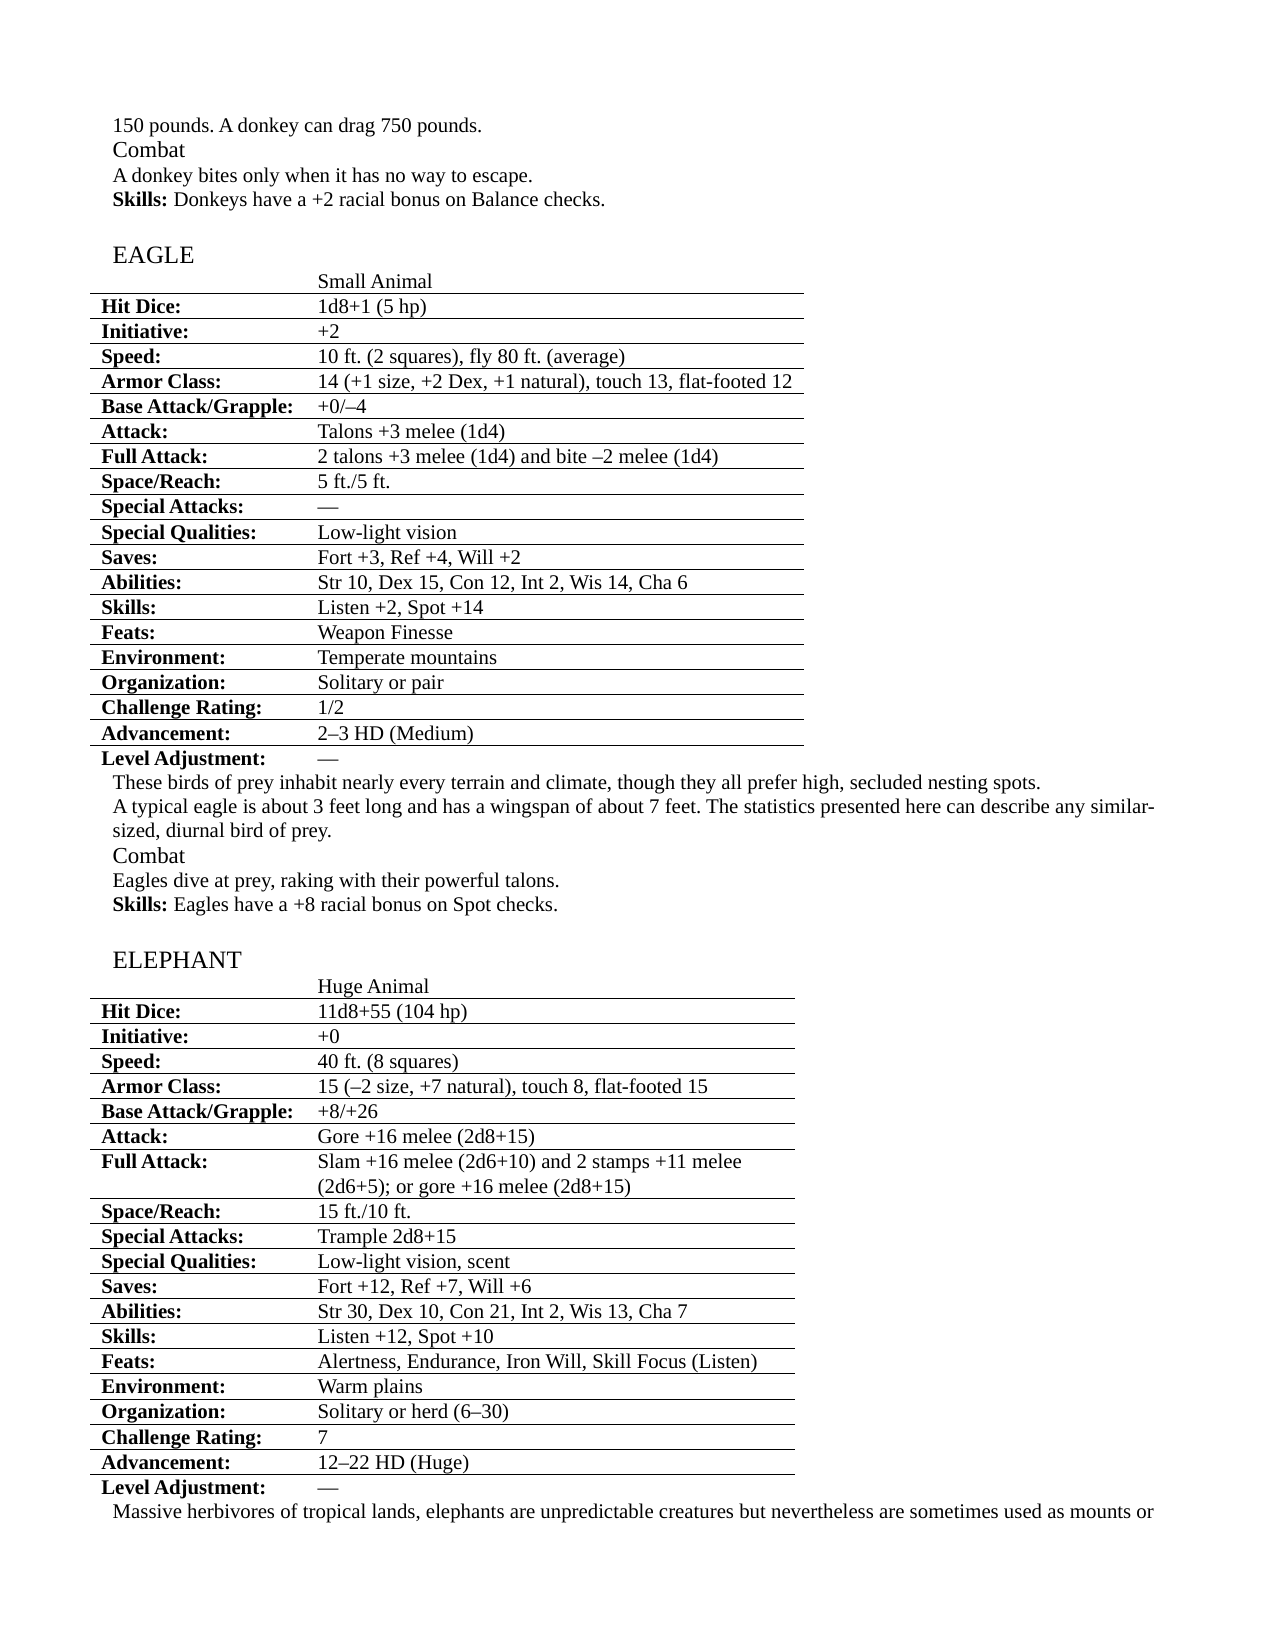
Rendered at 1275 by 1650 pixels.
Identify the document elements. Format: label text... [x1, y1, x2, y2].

table_cell Str 10, Dex 15, Con 12, Int 2, Wis 14, Cha 6 [306, 570, 804, 594]
table_cell Listen +2, Spot +14 [306, 595, 804, 619]
table_cell — [306, 495, 804, 518]
table_cell Warm plains [306, 1374, 795, 1398]
table_cell Hit Dice: [90, 999, 306, 1023]
table_cell Advancement: [90, 720, 306, 744]
table_cell Attack: [90, 1124, 306, 1148]
table_cell Talons +3 melee (1d4) [306, 419, 804, 443]
table_cell Fort +3, Ref +4, Will +2 [306, 545, 804, 569]
table_cell 12–22 HD (Huge) [306, 1450, 795, 1474]
table_cell +2 [306, 319, 804, 343]
table_cell Challenge Rating: [90, 1425, 306, 1449]
table_header [90, 974, 306, 998]
text Skills: Donkeys have a +2 racial bonus on Balance checks. [112, 187, 1162, 211]
text These birds of prey inhabit nearly every terrain and climate, though they all prefer high, secluded nesting spots. [112, 769, 1162, 794]
table_cell Special Qualities: [90, 1249, 306, 1273]
table_cell Str 30, Dex 10, Con 21, Int 2, Wis 13, Cha 7 [306, 1299, 795, 1323]
table_cell Full Attack: [90, 444, 306, 468]
table_cell Special Attacks: [90, 1224, 306, 1248]
table_cell Attack: [90, 419, 306, 443]
table_cell 2–3 HD (Medium) [306, 720, 804, 744]
table_cell Special Attacks: [90, 495, 306, 518]
table_cell Advancement: [90, 1450, 306, 1474]
table_cell — [306, 746, 804, 769]
text Massive herbivores of tropical lands, elephants are unpredictable creatures but nevertheless are sometimes used as mounts or [112, 1499, 1162, 1523]
table_cell Space/Reach: [90, 469, 306, 493]
table_cell Low-light vision, scent [306, 1249, 795, 1273]
table_cell Skills: [90, 1324, 306, 1348]
table_cell 5 ft./5 ft. [306, 469, 804, 493]
table_cell — [306, 1475, 795, 1499]
table_cell 2 talons +3 melee (1d4) and bite –2 melee (1d4) [306, 444, 804, 468]
table_cell Armor Class: [90, 1074, 306, 1098]
text A typical eagle is about 3 feet long and has a wingspan of about 7 feet. The statistics presented here can describe any similar-sized, diurnal bird of prey. [112, 794, 1162, 842]
table_cell +0/–4 [306, 394, 804, 418]
table_cell Special Qualities: [90, 520, 306, 544]
table_cell Solitary or herd (6–30) [306, 1400, 795, 1423]
table_cell +8/+26 [306, 1099, 795, 1123]
text Skills: Eagles have a +8 racial bonus on Spot checks. [112, 892, 1162, 916]
table_cell Skills: [90, 595, 306, 619]
table_cell Alertness, Endurance, Iron Will, Skill Focus (Listen) [306, 1349, 795, 1373]
table_cell Level Adjustment: [90, 1475, 306, 1499]
table_cell Space/Reach: [90, 1199, 306, 1223]
text A donkey bites only when it has no way to escape. [112, 163, 1162, 187]
table_cell Abilities: [90, 570, 306, 594]
table_cell Feats: [90, 1349, 306, 1373]
table_cell Solitary or pair [306, 670, 804, 694]
text Eagles dive at prey, raking with their powerful talons. [112, 868, 1162, 892]
table_cell Slam +16 melee (2d6+10) and 2 stamps +11 melee (2d6+5); or gore +16 melee (2d8+15) [306, 1150, 795, 1198]
table_cell Hit Dice: [90, 294, 306, 318]
table_cell 15 (–2 size, +7 natural), touch 8, flat-footed 15 [306, 1074, 795, 1098]
table_cell Fort +12, Ref +7, Will +6 [306, 1274, 795, 1298]
table_cell 14 (+1 size, +2 Dex, +1 natural), touch 13, flat-footed 12 [306, 369, 804, 393]
table_cell 1/2 [306, 695, 804, 719]
table_header Small Animal [306, 269, 804, 293]
table_cell Challenge Rating: [90, 695, 306, 719]
table_cell Speed: [90, 1049, 306, 1073]
table_cell 7 [306, 1425, 795, 1449]
table_cell Organization: [90, 1400, 306, 1423]
table_header [90, 269, 306, 293]
text Combat [112, 842, 1162, 868]
table_cell Saves: [90, 1274, 306, 1298]
table_cell Low-light vision [306, 520, 804, 544]
table_cell Weapon Finesse [306, 620, 804, 644]
table_cell Saves: [90, 545, 306, 569]
table_header Huge Animal [306, 974, 795, 998]
table_cell 1d8+1 (5 hp) [306, 294, 804, 318]
text Combat [112, 137, 1162, 163]
table_cell Base Attack/Grapple: [90, 394, 306, 418]
table_cell Temperate mountains [306, 645, 804, 669]
table_cell 10 ft. (2 squares), fly 80 ft. (average) [306, 344, 804, 368]
table_cell 11d8+55 (104 hp) [306, 999, 795, 1023]
table_cell Trample 2d8+15 [306, 1224, 795, 1248]
table_cell Speed: [90, 344, 306, 368]
text EAGLE [112, 240, 1162, 268]
table_cell Level Adjustment: [90, 746, 306, 769]
table_cell Armor Class: [90, 369, 306, 393]
table_cell Environment: [90, 1374, 306, 1398]
table_cell 15 ft./10 ft. [306, 1199, 795, 1223]
table_cell Base Attack/Grapple: [90, 1099, 306, 1123]
table_cell Initiative: [90, 1024, 306, 1048]
table_cell Organization: [90, 670, 306, 694]
text 150 pounds. A donkey can drag 750 pounds. [112, 112, 1162, 137]
table_cell 40 ft. (8 squares) [306, 1049, 795, 1073]
table_cell +0 [306, 1024, 795, 1048]
table_cell Initiative: [90, 319, 306, 343]
text ELEPHANT [112, 945, 1162, 974]
table_cell Environment: [90, 645, 306, 669]
table_cell Listen +12, Spot +10 [306, 1324, 795, 1348]
table_cell Abilities: [90, 1299, 306, 1323]
table_cell Feats: [90, 620, 306, 644]
table_cell Gore +16 melee (2d8+15) [306, 1124, 795, 1148]
table_cell Full Attack: [90, 1150, 306, 1198]
